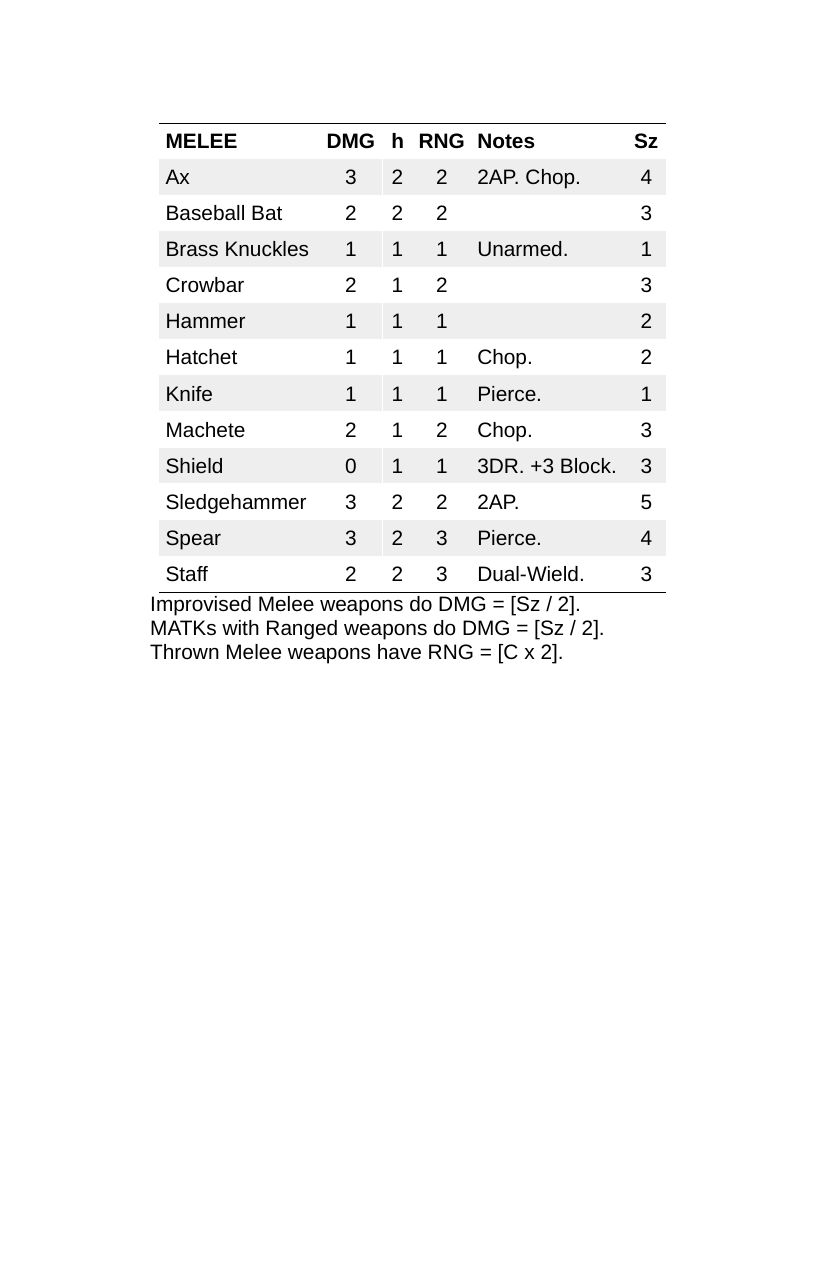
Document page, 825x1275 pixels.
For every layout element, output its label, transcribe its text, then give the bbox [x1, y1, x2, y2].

table_header Notes [471, 124, 627, 159]
table_header DMG [319, 124, 382, 159]
table_cell Hammer [159, 303, 319, 339]
table_cell Brass Knuckles [159, 231, 319, 267]
table_cell 1 [412, 375, 471, 411]
table_cell 2AP. Chop. [471, 159, 627, 195]
table_cell 2 [383, 195, 412, 231]
table_cell 1 [383, 448, 412, 483]
table_cell 5 [627, 484, 666, 519]
table_cell 2 [383, 556, 412, 592]
table_cell 1 [383, 303, 412, 339]
table_cell 2 [412, 411, 471, 447]
table_cell 1 [319, 375, 382, 411]
table_header MELEE [159, 124, 319, 159]
table_cell 1 [412, 339, 471, 375]
table_cell 2 [383, 520, 412, 556]
table_cell 2 [627, 339, 666, 375]
table_cell 3 [319, 159, 382, 195]
table_cell [471, 267, 627, 303]
table_cell 4 [627, 520, 666, 556]
table_cell 1 [319, 339, 382, 375]
table_cell 2 [412, 195, 471, 231]
table_cell Pierce. [471, 375, 627, 411]
table_cell Dual-Wield. [471, 556, 627, 592]
table_cell 2 [383, 159, 412, 195]
table_cell 3DR. +3 Block. [471, 448, 627, 483]
table_header Sz [627, 124, 666, 159]
table_cell 3 [627, 267, 666, 303]
table_cell 1 [412, 448, 471, 483]
table_cell 3 [412, 520, 471, 556]
table_cell 2 [319, 267, 382, 303]
table_cell Spear [159, 520, 319, 556]
table_cell 4 [627, 159, 666, 195]
table_cell 3 [412, 556, 471, 592]
table_cell 2AP. [471, 484, 627, 519]
table_cell 1 [627, 375, 666, 411]
table_cell [471, 303, 627, 339]
table_cell Pierce. [471, 520, 627, 556]
table_cell Knife [159, 375, 319, 411]
text MATKs with Ranged weapons do DMG = [Sz / 2]. [75, 616, 750, 639]
table_cell 1 [412, 231, 471, 267]
table_cell Shield [159, 448, 319, 483]
table_cell 1 [383, 267, 412, 303]
table_cell Chop. [471, 339, 627, 375]
text Thrown Melee weapons have RNG = [C x 2]. [75, 639, 750, 663]
table_cell Staff [159, 556, 319, 592]
table_cell 2 [412, 484, 471, 519]
table_cell 3 [627, 448, 666, 483]
table_cell Ax [159, 159, 319, 195]
table_cell 3 [319, 484, 382, 519]
table_cell Unarmed. [471, 231, 627, 267]
table_cell 3 [627, 411, 666, 447]
table_cell 2 [627, 303, 666, 339]
table_cell Hatchet [159, 339, 319, 375]
table_cell Chop. [471, 411, 627, 447]
table_cell 2 [319, 556, 382, 592]
table_cell 1 [319, 303, 382, 339]
table_cell 2 [412, 267, 471, 303]
table_header RNG [412, 124, 471, 159]
table_cell [471, 195, 627, 231]
table_cell 2 [412, 159, 471, 195]
table_cell 2 [319, 411, 382, 447]
table_cell 2 [319, 195, 382, 231]
table_cell Baseball Bat [159, 195, 319, 231]
table_cell 1 [383, 411, 412, 447]
table_cell 1 [627, 231, 666, 267]
text Improvised Melee weapons do DMG = [Sz / 2]. [75, 592, 750, 616]
table_cell 1 [383, 231, 412, 267]
table_cell 3 [627, 556, 666, 592]
table_cell Crowbar [159, 267, 319, 303]
table_cell 2 [383, 484, 412, 519]
table_cell 1 [412, 303, 471, 339]
table_cell 3 [319, 520, 382, 556]
table_cell Sledgehammer [159, 484, 319, 519]
table_cell 1 [383, 375, 412, 411]
table_header h [383, 124, 412, 159]
table_cell Machete [159, 411, 319, 447]
table_cell 0 [319, 448, 382, 483]
table_cell 1 [383, 339, 412, 375]
table_cell 1 [319, 231, 382, 267]
table_cell 3 [627, 195, 666, 231]
